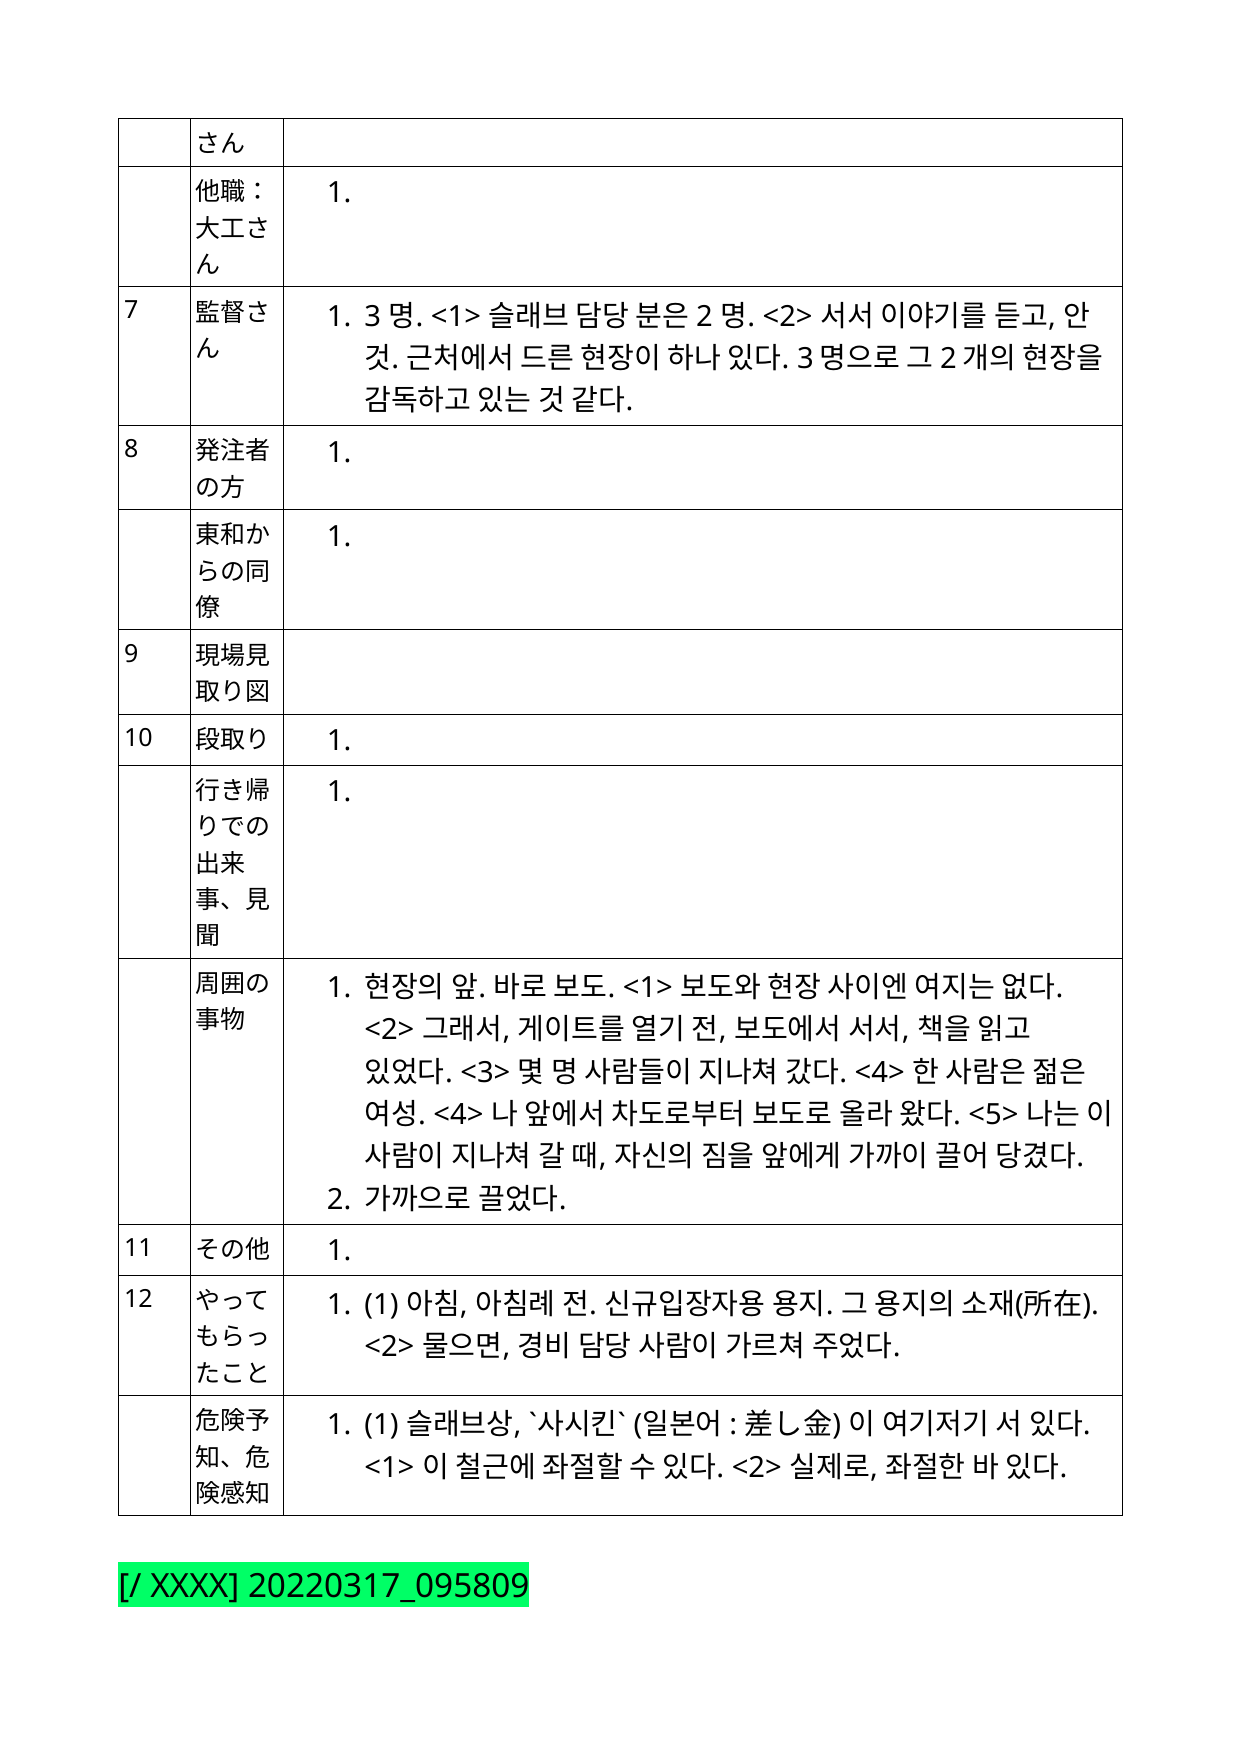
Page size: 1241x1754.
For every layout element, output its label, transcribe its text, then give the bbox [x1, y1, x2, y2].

table_cell その他 [191, 1225, 283, 1275]
table_cell [284, 119, 1122, 166]
table_cell 段取り [191, 715, 283, 765]
table_cell やってもらったこと [191, 1276, 283, 1395]
table_cell [284, 510, 1122, 629]
table_cell 監督さん [191, 287, 283, 425]
table_cell 他職：大工さん [191, 167, 283, 286]
table_cell 発注者の方 [191, 426, 283, 509]
table_cell [119, 959, 190, 1223]
table_cell [284, 426, 1122, 509]
table_cell [119, 766, 190, 957]
table_cell [284, 1225, 1122, 1275]
table_cell 8 [119, 426, 190, 509]
table_cell 11 [119, 1225, 190, 1275]
table_cell 3 명. <1> 슬래브 담당 분은 2 명. <2> 서서 이야기를 듣고, 안 것. 근처에서 드른 현장이 하나 있다. 3명으로 그 2개의 현장을 감독하고 있는 것 같다. [284, 287, 1122, 425]
table_cell 9 [119, 630, 190, 713]
table_cell 7 [119, 287, 190, 425]
table_cell (1) 슬래브상, `사시킨` (일본어 : 差し金) 이 여기저기 서 있다. <1> 이 철근에 좌절할 수 있다. <2> 실제로, 좌절한 바 있다. [284, 1396, 1122, 1515]
table_cell 行き帰りでの出来事、見聞 [191, 766, 283, 957]
text [/ XXXX] 20220317_095809 [118, 1562, 1122, 1607]
table_cell 危険予知、危険感知 [191, 1396, 283, 1515]
table_cell [284, 715, 1122, 765]
table_cell [119, 167, 190, 286]
table_cell [119, 510, 190, 629]
table_cell [284, 630, 1122, 713]
table_cell 현장의 앞. 바로 보도. <1> 보도와 현장 사이엔 여지는 없다. <2> 그래서, 게이트를 열기 전, 보도에서 서서, 책을 읽고 있었다. <3> 몇 명 사람들이 지나쳐 갔다. <4> 한 사람은 젊은 여성. <4> 나 앞에서 차도로부터 보도로 올라 왔다. <5> 나는 이 사람이 지나쳐 갈 때, 자신의 짐을 앞에게 가까이 끌어 당겼다. 가까으로 끌었다. [284, 959, 1122, 1223]
table_cell 現場見取り図 [191, 630, 283, 713]
table_cell 12 [119, 1276, 190, 1395]
table_cell 東和からの同僚 [191, 510, 283, 629]
table_cell [284, 167, 1122, 286]
table_cell [119, 119, 190, 166]
table_cell (1) 아침, 아침례 전. 신규입장자용 용지. 그 용지의 소재(所在). <2> 물으면, 경비 담당 사람이 가르쳐 주었다. [284, 1276, 1122, 1395]
table_cell 周囲の事物 [191, 959, 283, 1223]
table_cell さん [191, 119, 283, 166]
table_cell 10 [119, 715, 190, 765]
table_cell [284, 766, 1122, 957]
table_cell [119, 1396, 190, 1515]
